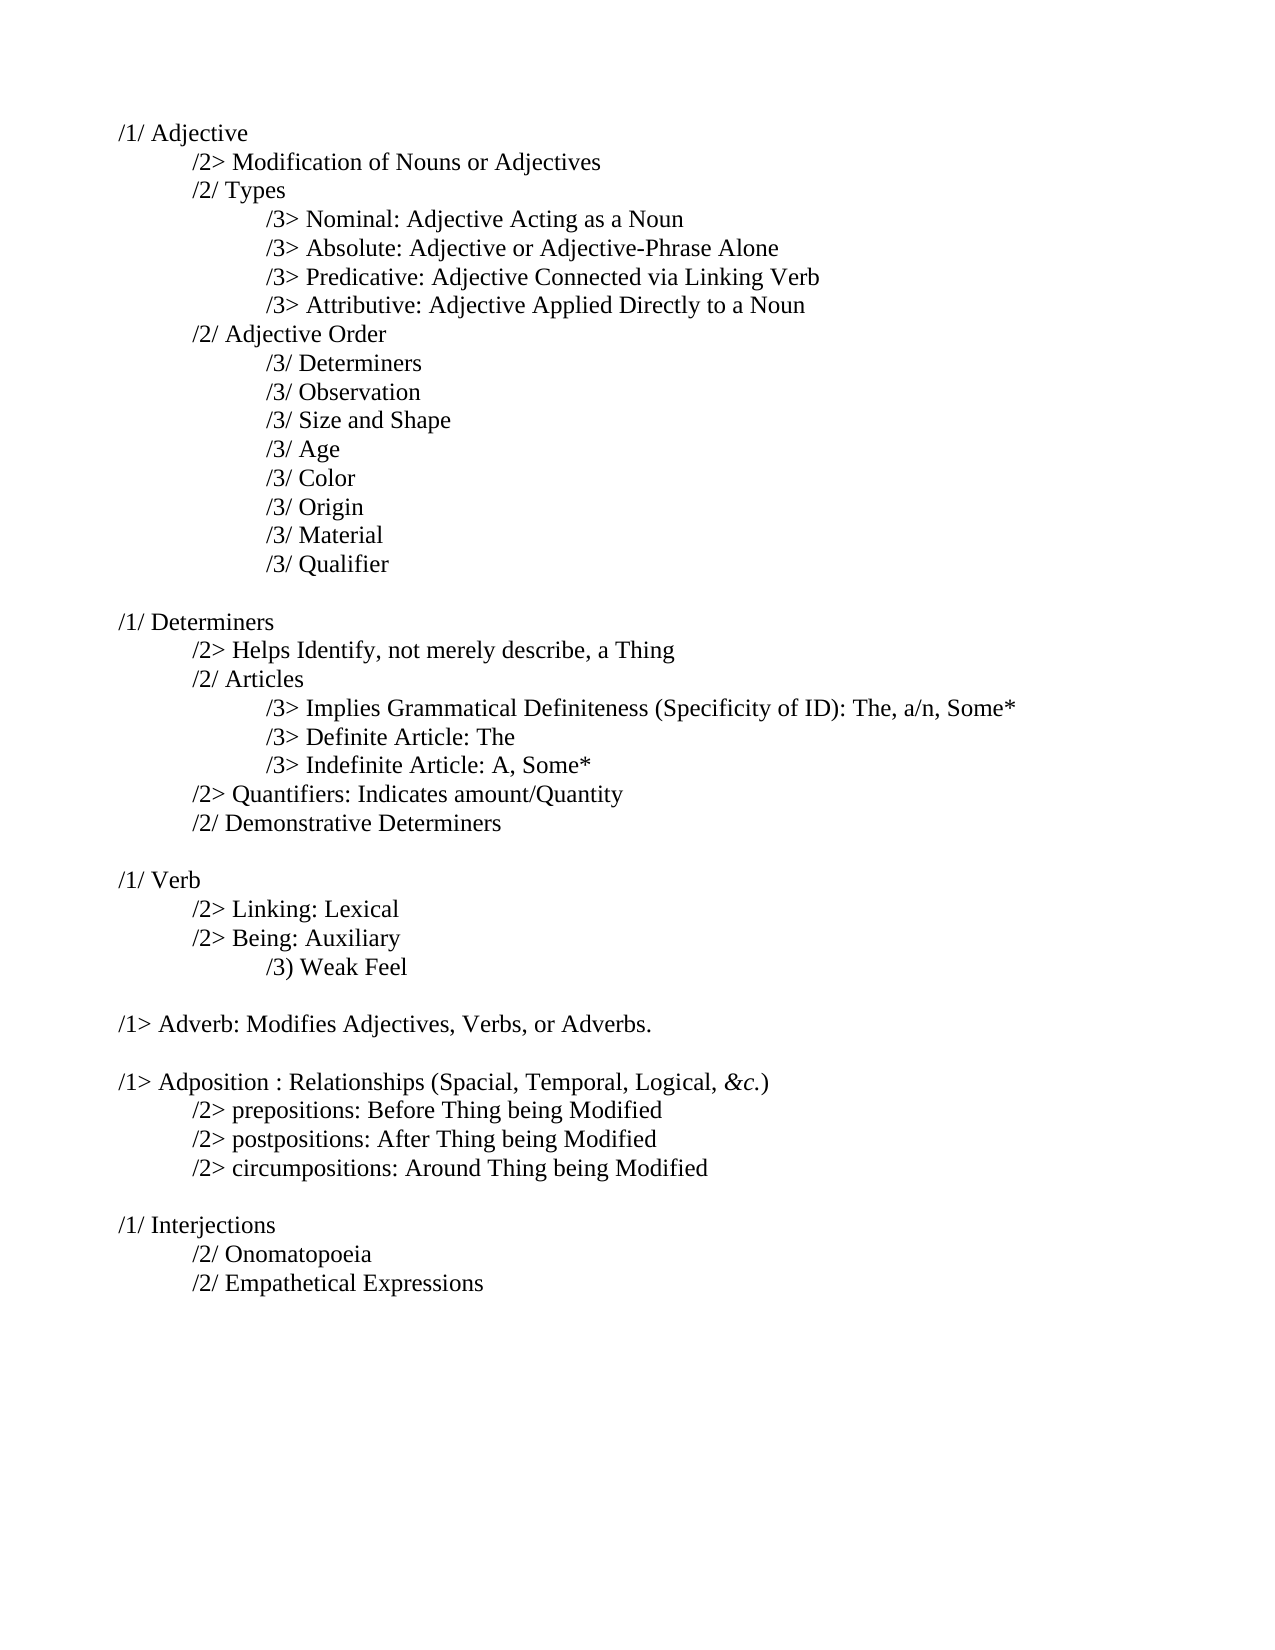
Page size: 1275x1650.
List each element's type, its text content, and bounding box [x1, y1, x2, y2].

text /2/ Types [118, 176, 1157, 204]
text /3/ Size and Shape [118, 406, 1157, 434]
text /1/ Interjections [118, 1211, 1157, 1239]
text /3/ Origin [118, 492, 1157, 521]
text /3> Nominal: Adjective Acting as a Noun [118, 204, 1157, 233]
text /2> prepositions: Before Thing being Modified [118, 1096, 1157, 1124]
text /3> Predicative: Adjective Connected via Linking Verb [118, 262, 1157, 291]
text /3> Attributive: Adjective Applied Directly to a Noun [118, 291, 1157, 319]
text /1/ Adjective [118, 118, 1157, 147]
text /1> Adverb: Modifies Adjectives, Verbs, or Adverbs. [118, 1009, 1157, 1038]
text /3/ Qualifier [118, 549, 1157, 578]
text /1/ Determiners [118, 607, 1157, 636]
text /3/ Observation [118, 377, 1157, 406]
text /2/ Empathetical Expressions [118, 1268, 1157, 1297]
text /3> Implies Grammatical Definiteness (Specificity of ID): The, a/n, Some* [118, 693, 1157, 722]
text /3> Absolute: Adjective or Adjective-Phrase Alone [118, 233, 1157, 262]
text /1> Adposition : Relationships (Spacial, Temporal, Logical, &c.) [118, 1067, 1157, 1096]
text /3> Definite Article: The [118, 722, 1157, 751]
text /2> Helps Identify, not merely describe, a Thing [118, 636, 1157, 664]
text /2> circumpositions: Around Thing being Modified [118, 1153, 1157, 1182]
text /2> Being: Auxiliary [118, 923, 1157, 952]
text /3/ Color [118, 463, 1157, 492]
text /2/ Articles [118, 664, 1157, 693]
text /2/ Adjective Order [118, 319, 1157, 348]
text /3/ Age [118, 434, 1157, 463]
text /3) Weak Feel [118, 952, 1157, 981]
text /3> Indefinite Article: A, Some* [118, 751, 1157, 779]
text /2> postpositions: After Thing being Modified [118, 1124, 1157, 1153]
text /2/ Onomatopoeia [118, 1239, 1157, 1268]
text /3/ Determiners [118, 348, 1157, 377]
text /3/ Material [118, 521, 1157, 549]
text /2> Quantifiers: Indicates amount/Quantity [118, 779, 1157, 808]
text /2> Modification of Nouns or Adjectives [118, 147, 1157, 176]
text /2/ Demonstrative Determiners [118, 808, 1157, 866]
text /1/ Verb [118, 866, 1157, 894]
text /2> Linking: Lexical [118, 894, 1157, 923]
